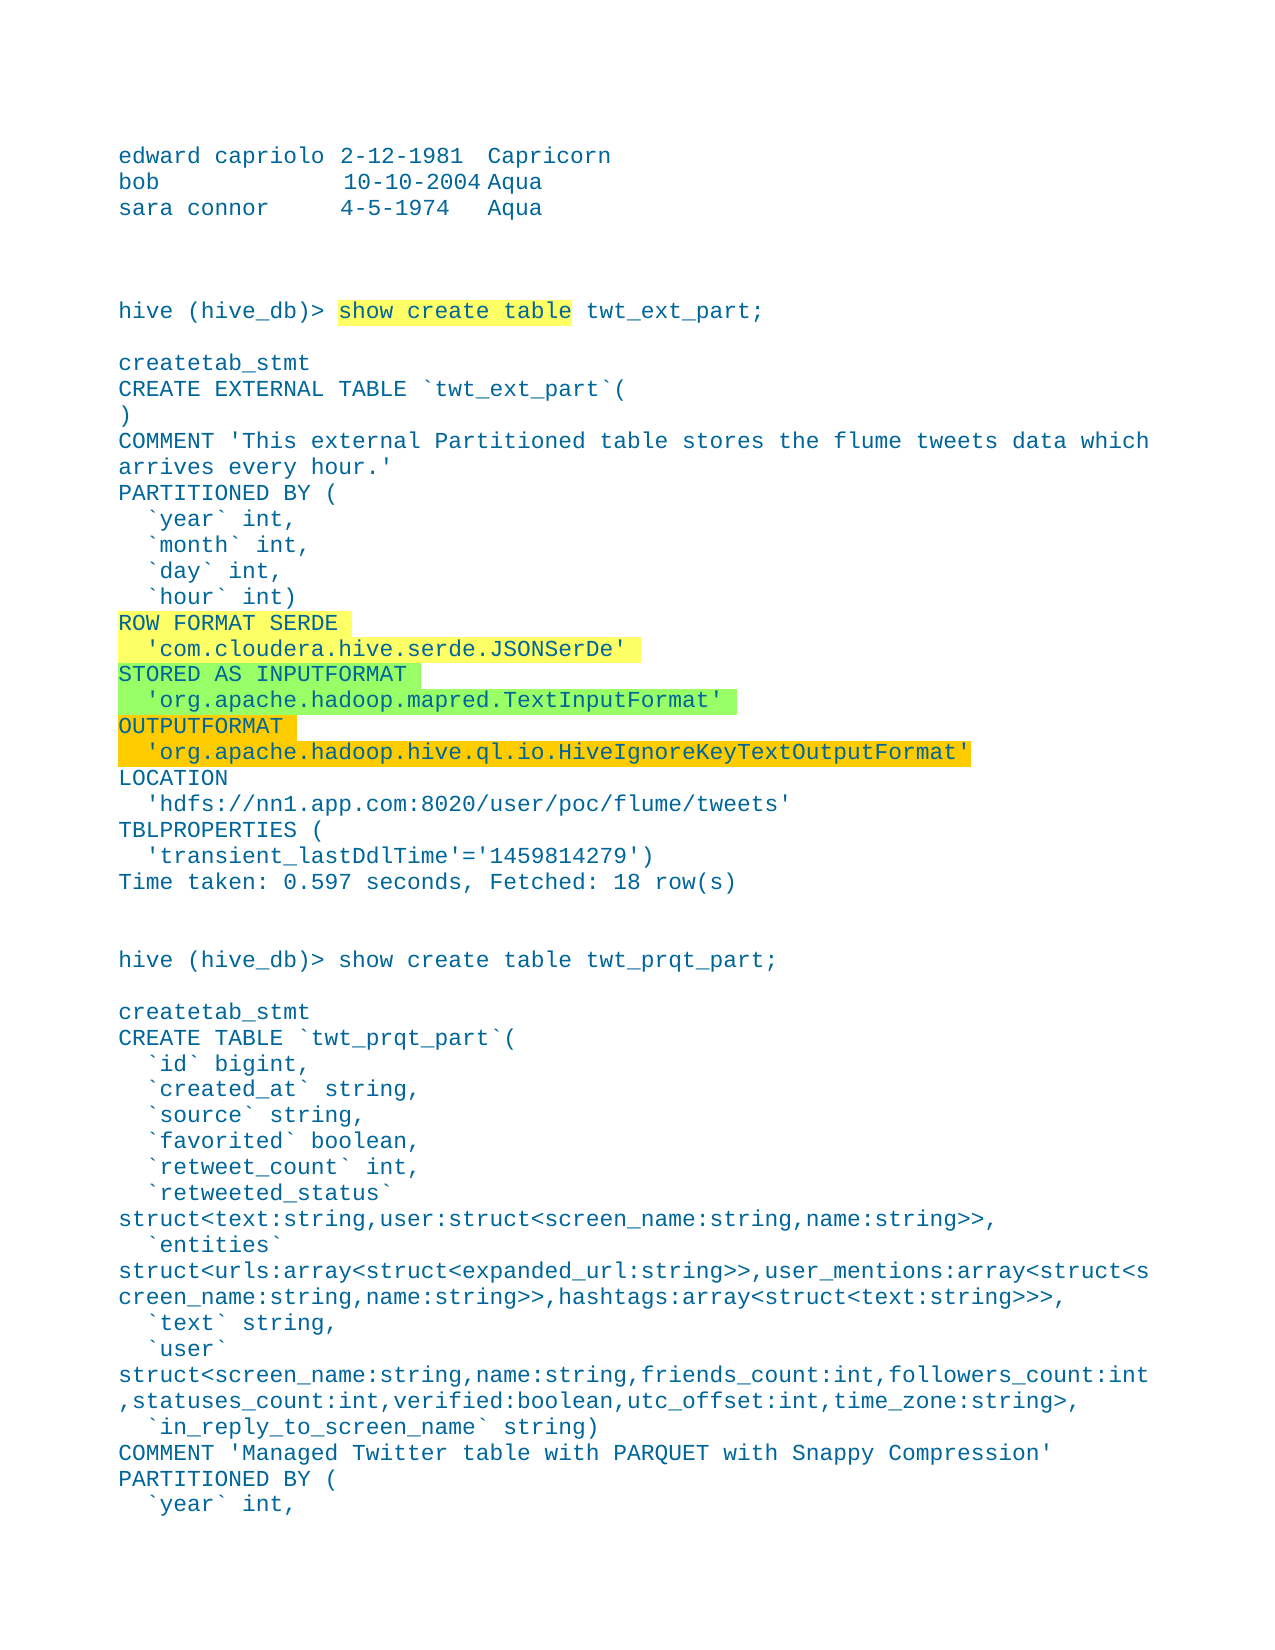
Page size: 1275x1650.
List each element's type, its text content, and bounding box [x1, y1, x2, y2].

text edward capriolo 2-12-1981 Capricorn [118, 144, 1157, 170]
text sara connor 4-5-1974 Aqua [118, 196, 1157, 222]
text PARTITIONED BY ( [118, 481, 1157, 507]
text STORED AS INPUTFORMAT [118, 663, 1157, 689]
text TBLPROPERTIES ( [118, 818, 1157, 844]
text CREATE EXTERNAL TABLE `twt_ext_part`( [118, 377, 1157, 403]
text bob 10-10-2004 Aqua [118, 170, 1157, 196]
text hive (hive_db)> show create table twt_ext_part; [118, 300, 1157, 326]
text `id` bigint, [118, 1052, 1157, 1078]
text `text` string, [118, 1311, 1157, 1337]
text `favorited` boolean, [118, 1130, 1157, 1156]
text `retweet_count` int, [118, 1156, 1157, 1182]
text `user` struct<screen_name:string,name:string,friends_count:int,followers_count:int,statuses_count:int,verified:boolean,utc_offset:int,time_zone:string>, [118, 1337, 1157, 1415]
text 'org.apache.hadoop.mapred.TextInputFormat' [118, 689, 1157, 715]
text `year` int, [118, 507, 1157, 533]
text COMMENT 'Managed Twitter table with PARQUET with Snappy Compression' [118, 1441, 1157, 1467]
text `day` int, [118, 559, 1157, 585]
text LOCATION [118, 767, 1157, 792]
text hive (hive_db)> show create table twt_prqt_part; [118, 948, 1157, 974]
text 'hdfs://nn1.app.com:8020/user/poc/flume/tweets' [118, 792, 1157, 818]
text COMMENT 'This external Partitioned table stores the flume tweets data which arrives every hour.' [118, 429, 1157, 481]
text 'com.cloudera.hive.serde.JSONSerDe' [118, 637, 1157, 663]
text `month` int, [118, 533, 1157, 559]
text 'org.apache.hadoop.hive.ql.io.HiveIgnoreKeyTextOutputFormat' [118, 741, 1157, 767]
text CREATE TABLE `twt_prqt_part`( [118, 1026, 1157, 1052]
text `entities` struct<urls:array<struct<expanded_url:string>>,user_mentions:array<struct<screen_name:string,name:string>>,hashtags:array<struct<text:string>>>, [118, 1233, 1157, 1311]
text 'transient_lastDdlTime'='1459814279') [118, 844, 1157, 870]
text `source` string, [118, 1104, 1157, 1130]
text OUTPUTFORMAT [118, 715, 1157, 741]
text PARTITIONED BY ( [118, 1467, 1157, 1493]
text `hour` int) [118, 585, 1157, 611]
text ) [118, 403, 1157, 429]
text `in_reply_to_screen_name` string) [118, 1415, 1157, 1441]
text Time taken: 0.597 seconds, Fetched: 18 row(s) [118, 870, 1157, 896]
text createtab_stmt [118, 1000, 1157, 1026]
text `retweeted_status` struct<text:string,user:struct<screen_name:string,name:string>>, [118, 1182, 1157, 1233]
text `year` int, [118, 1493, 1157, 1519]
text `created_at` string, [118, 1078, 1157, 1104]
text createtab_stmt [118, 352, 1157, 377]
text ROW FORMAT SERDE [118, 611, 1157, 637]
